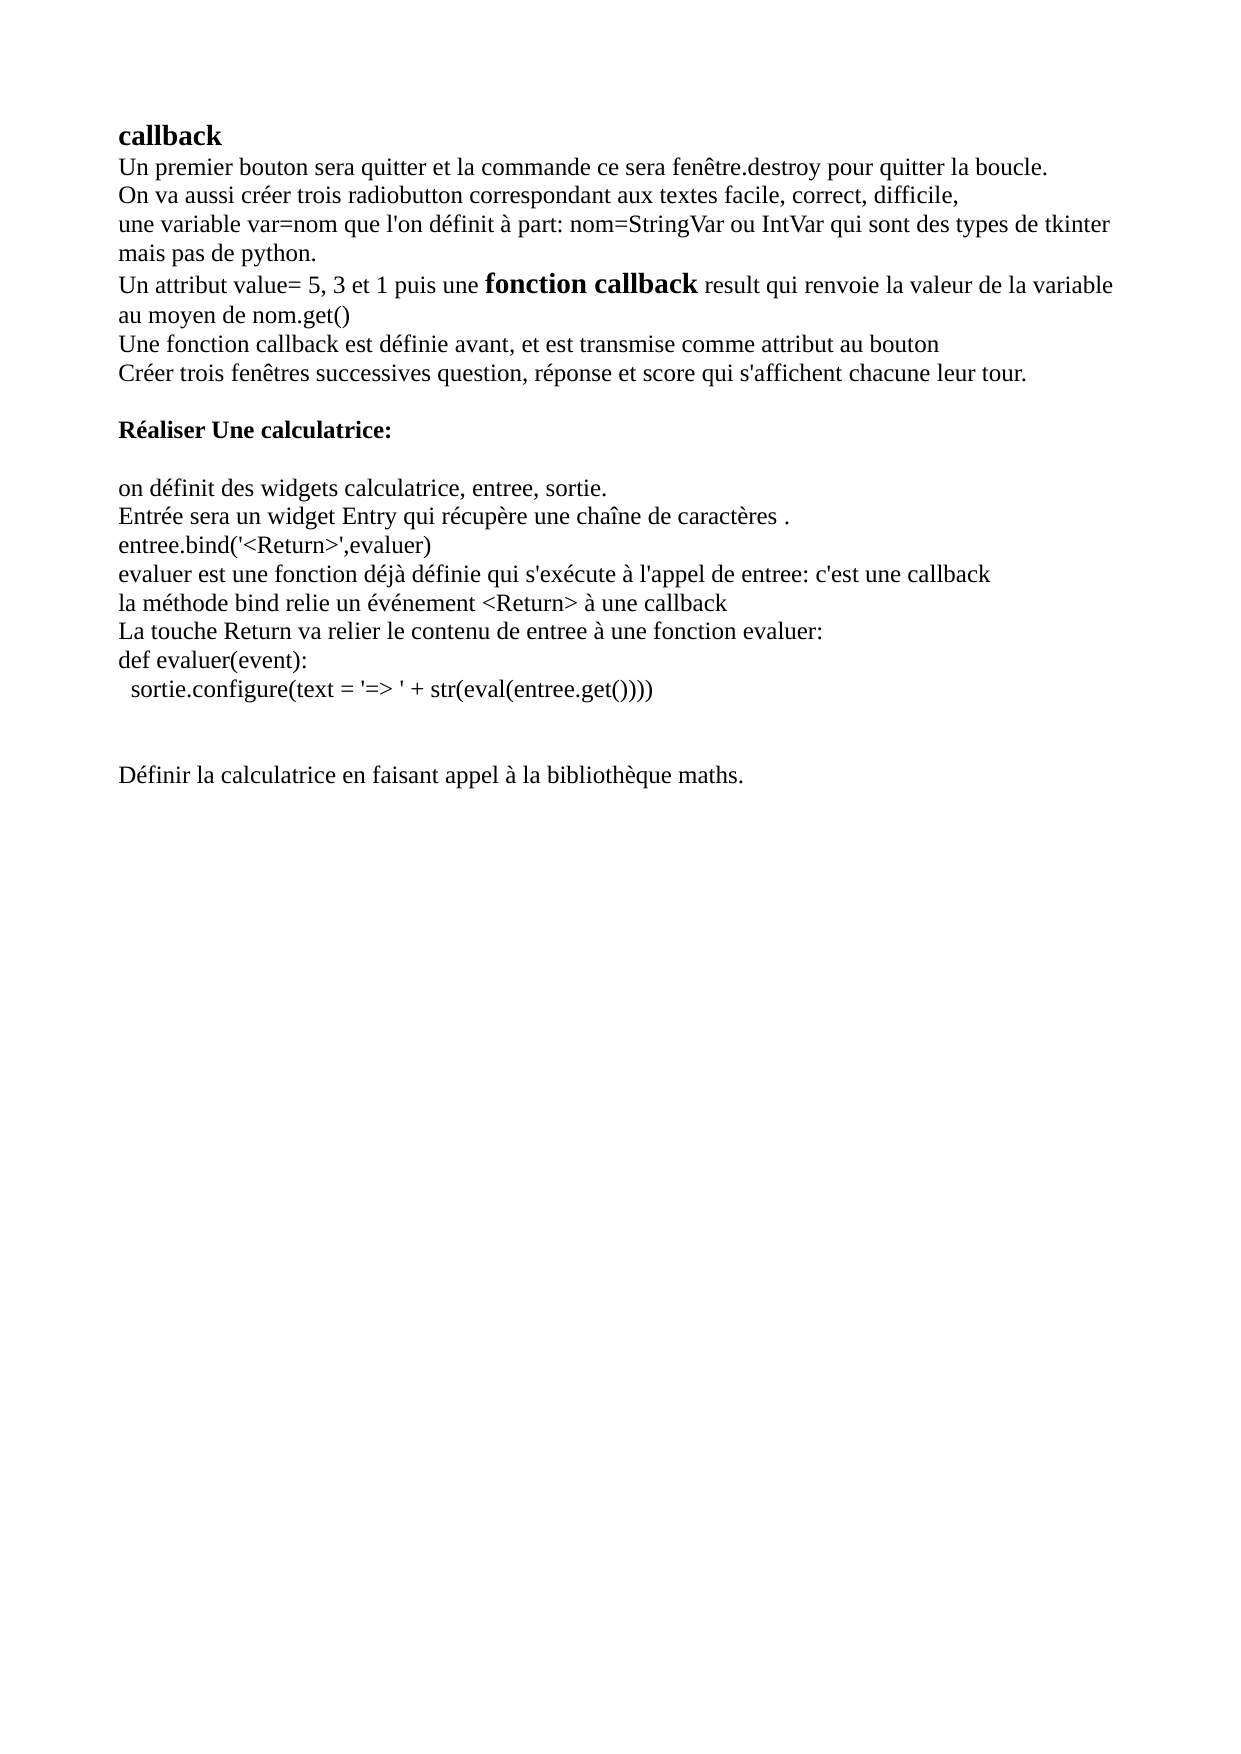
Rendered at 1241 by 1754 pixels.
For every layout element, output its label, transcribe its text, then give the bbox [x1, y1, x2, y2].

text Un premier bouton sera quitter et la commande ce sera fenêtre.destroy pour quitter la boucle. [118, 152, 1122, 180]
text Réaliser Une calculatrice: [118, 415, 1122, 444]
text Créer trois fenêtres successives question, réponse et score qui s'affichent chacune leur tour. [118, 358, 1122, 386]
text On va aussi créer trois radiobutton correspondant aux textes facile, correct, difficile, [118, 180, 1122, 209]
text on définit des widgets calculatrice, entree, sortie. [118, 473, 1122, 501]
text callback [118, 118, 1122, 152]
text def evaluer(event): [118, 645, 1122, 674]
text une variable var=nom que l'on définit à part: nom=StringVar ou IntVar qui sont des types de tkinter mais pas de python. [118, 209, 1122, 267]
text Un attribut value= 5, 3 et 1 puis une fonction callback result qui renvoie la valeur de la variable au moyen de nom.get() [118, 267, 1122, 329]
text La touche Return va relier le contenu de entree à une fonction evaluer: [118, 616, 1122, 645]
text Une fonction callback est définie avant, et est transmise comme attribut au bouton [118, 329, 1122, 358]
text entree.bind('<Return>',evaluer) [118, 530, 1122, 559]
text la méthode bind relie un événement <Return> à une callback [118, 588, 1122, 616]
text Définir la calculatrice en faisant appel à la bibliothèque maths. [118, 760, 1122, 789]
text evaluer est une fonction déjà définie qui s'exécute à l'appel de entree: c'est une callback [118, 559, 1122, 588]
text sortie.configure(text = '=> ' + str(eval(entree.get()))) [118, 674, 1122, 703]
text Entrée sera un widget Entry qui récupère une chaîne de caractères . [118, 501, 1122, 530]
